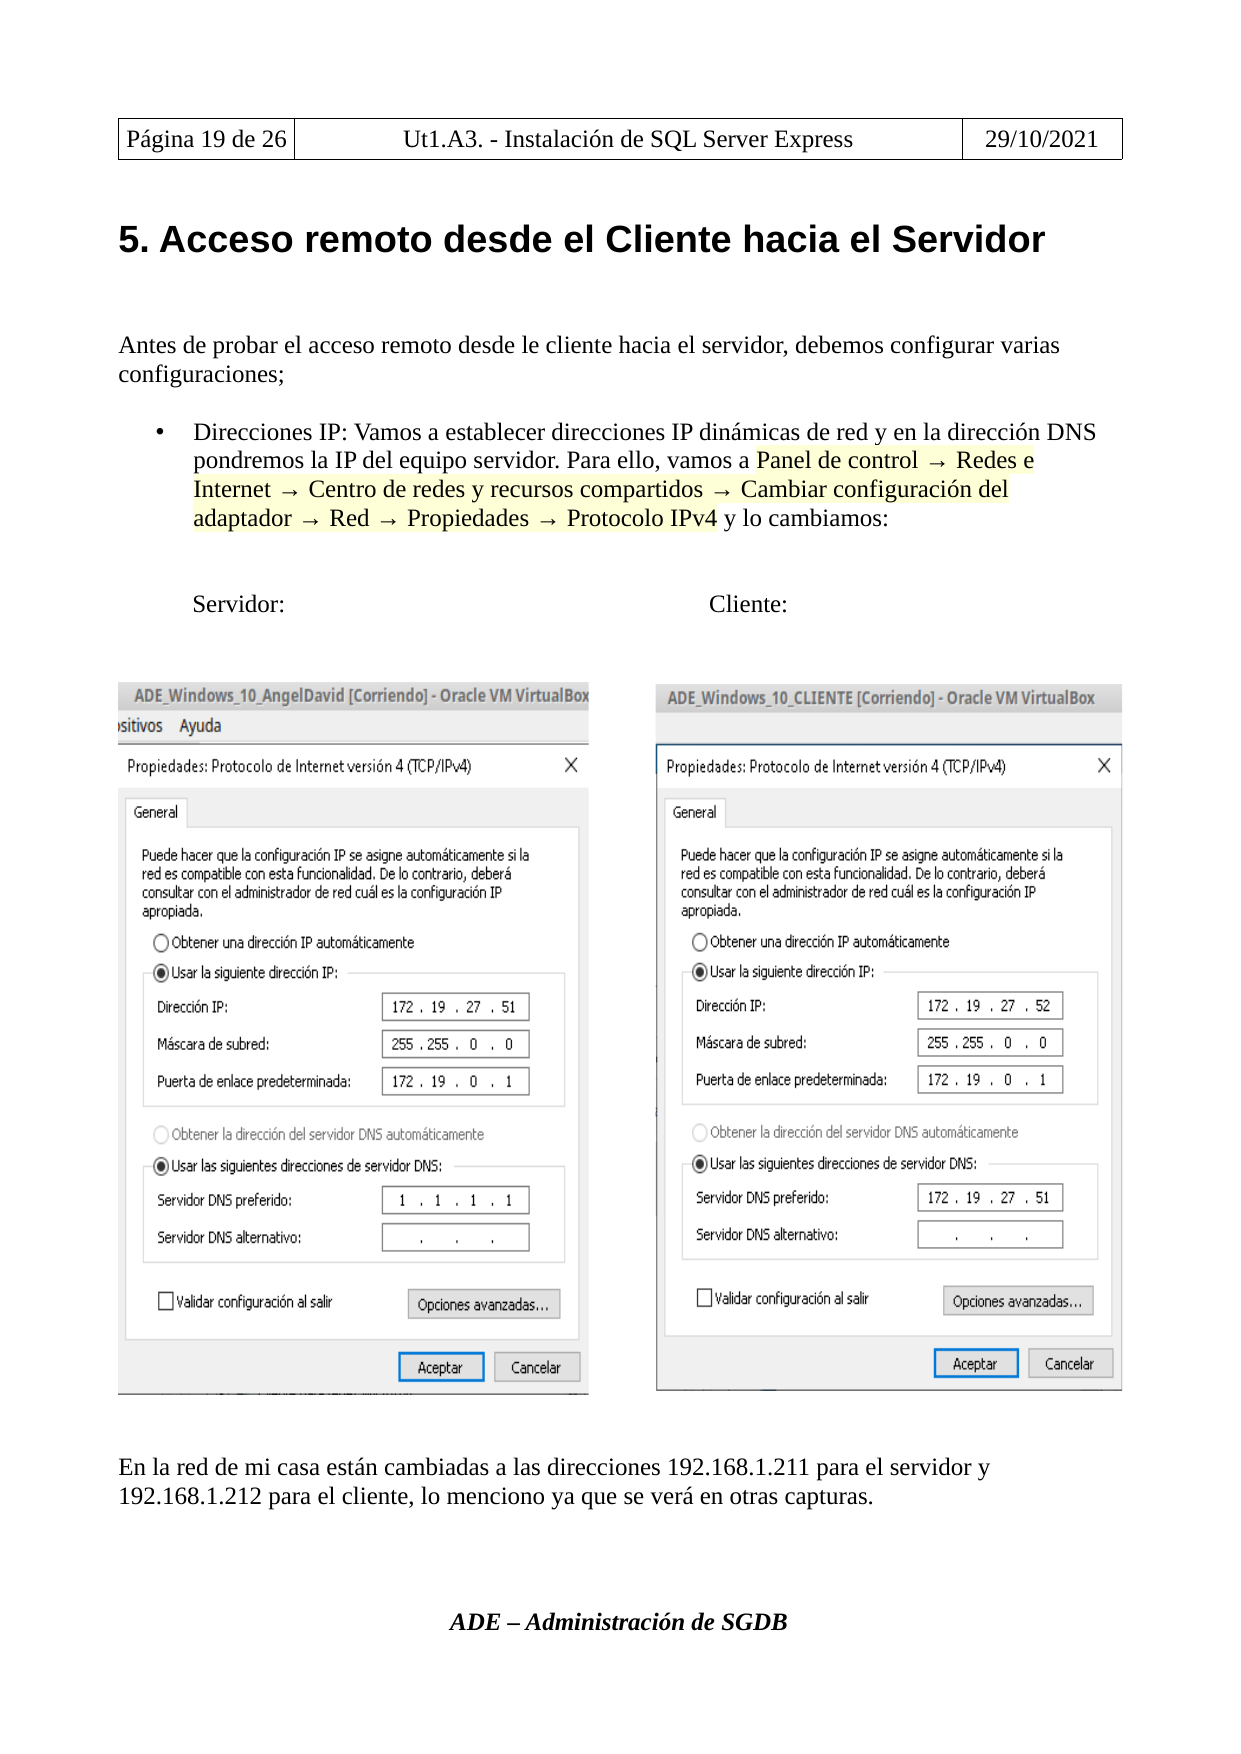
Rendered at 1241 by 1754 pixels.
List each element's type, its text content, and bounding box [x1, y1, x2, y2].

text En la red de mi casa están cambiadas a las direcciones 192.168.1.211 para el servidor y 192.168.1.212 para el cliente, lo menciono ya que se verá en otras capturas. [118, 1452, 1122, 1509]
text Antes de probar el acceso remoto desde le cliente hacia el servidor, debemos configurar varias configuraciones; [118, 330, 1122, 388]
list Internet → Centro de redes y recursos compartidos → Cambiar configuración del [156, 474, 1122, 503]
picture [118, 682, 589, 1395]
subtitle 5. Acceso remoto desde el Cliente hacia el Servidor [118, 217, 1122, 260]
text Servidor: Cliente: [118, 589, 1122, 618]
picture [655, 684, 1123, 1391]
list Direcciones IP: Vamos a establecer direcciones IP dinámicas de red y en la dirección DNS pondremos la IP del equipo servidor. Para ello, vamos a Panel de control → Redes e [156, 417, 1122, 474]
list adaptador → Red → Propiedades → Protocolo IPv4 y lo cambiamos: [156, 503, 1122, 532]
